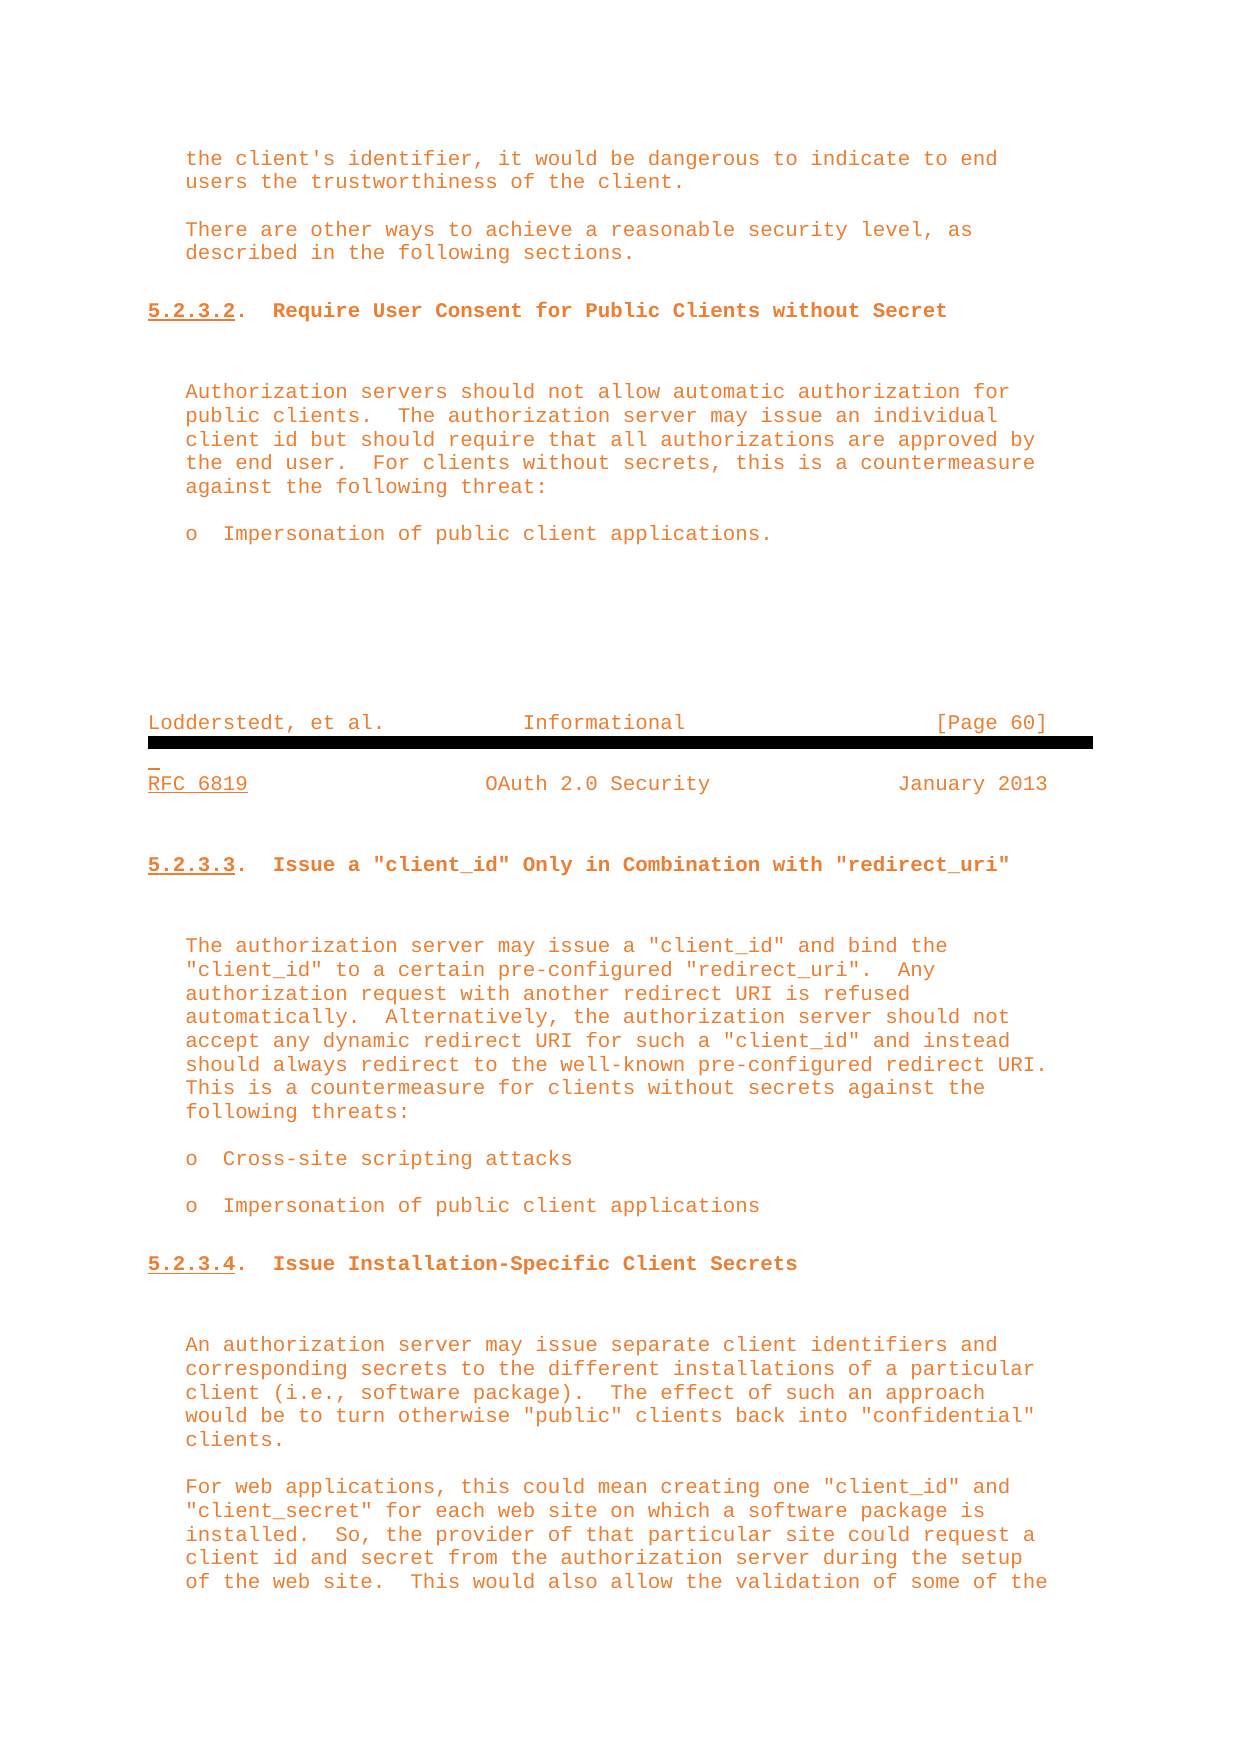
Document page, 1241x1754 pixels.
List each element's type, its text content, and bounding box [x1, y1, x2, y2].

text An authorization server may issue separate client identifiers and [148, 1334, 1093, 1358]
text 5.2.3.3. Issue a "client_id" Only in Combination with "redirect_uri" [148, 854, 1093, 878]
text RFC 6819 OAuth 2.0 Security January 2013 [148, 773, 1093, 796]
text users the trustworthiness of the client. [148, 171, 1093, 195]
text clients. [148, 1429, 1093, 1453]
text of the web site. This would also allow the validation of some of the [148, 1571, 1093, 1594]
text accept any dynamic redirect URI for such a "client_id" and instead [148, 1030, 1093, 1053]
text against the following threat: [148, 476, 1093, 499]
text "client_secret" for each web site on which a software package is [148, 1500, 1093, 1524]
text described in the following sections. [148, 242, 1093, 266]
text would be to turn otherwise "public" clients back into "confidential" [148, 1405, 1093, 1429]
text the client's identifier, it would be dangerous to indicate to end [148, 148, 1093, 171]
text o Impersonation of public client applications. [148, 523, 1093, 547]
text the end user. For clients without secrets, this is a countermeasure [148, 452, 1093, 476]
text automatically. Alternatively, the authorization server should not [148, 1006, 1093, 1030]
text o Impersonation of public client applications [148, 1195, 1093, 1219]
text This is a countermeasure for clients without secrets against the [148, 1077, 1093, 1101]
text client (i.e., software package). The effect of such an approach [148, 1382, 1093, 1405]
text client id but should require that all authorizations are approved by [148, 428, 1093, 452]
text "client_id" to a certain pre-configured "redirect_uri". Any [148, 959, 1093, 983]
text Lodderstedt, et al. Informational [Page 60] [148, 712, 1093, 736]
text There are other ways to achieve a reasonable security level, as [148, 218, 1093, 242]
text installed. So, the provider of that particular site could request a [148, 1524, 1093, 1547]
text The authorization server may issue a "client_id" and bind the [148, 935, 1093, 959]
text For web applications, this could mean creating one "client_id" and [148, 1476, 1093, 1500]
text authorization request with another redirect URI is refused [148, 983, 1093, 1006]
text o Cross-site scripting attacks [148, 1148, 1093, 1172]
text Authorization servers should not allow automatic authorization for [148, 381, 1093, 405]
text public clients. The authorization server may issue an individual [148, 405, 1093, 428]
text following threats: [148, 1101, 1093, 1124]
text 5.2.3.4. Issue Installation-Specific Client Secrets [148, 1253, 1093, 1277]
text corresponding secrets to the different installations of a particular [148, 1358, 1093, 1382]
text client id and secret from the authorization server during the setup [148, 1547, 1093, 1571]
text should always redirect to the well-known pre-configured redirect URI. [148, 1053, 1093, 1077]
text 5.2.3.2. Require User Consent for Public Clients without Secret [148, 300, 1093, 323]
